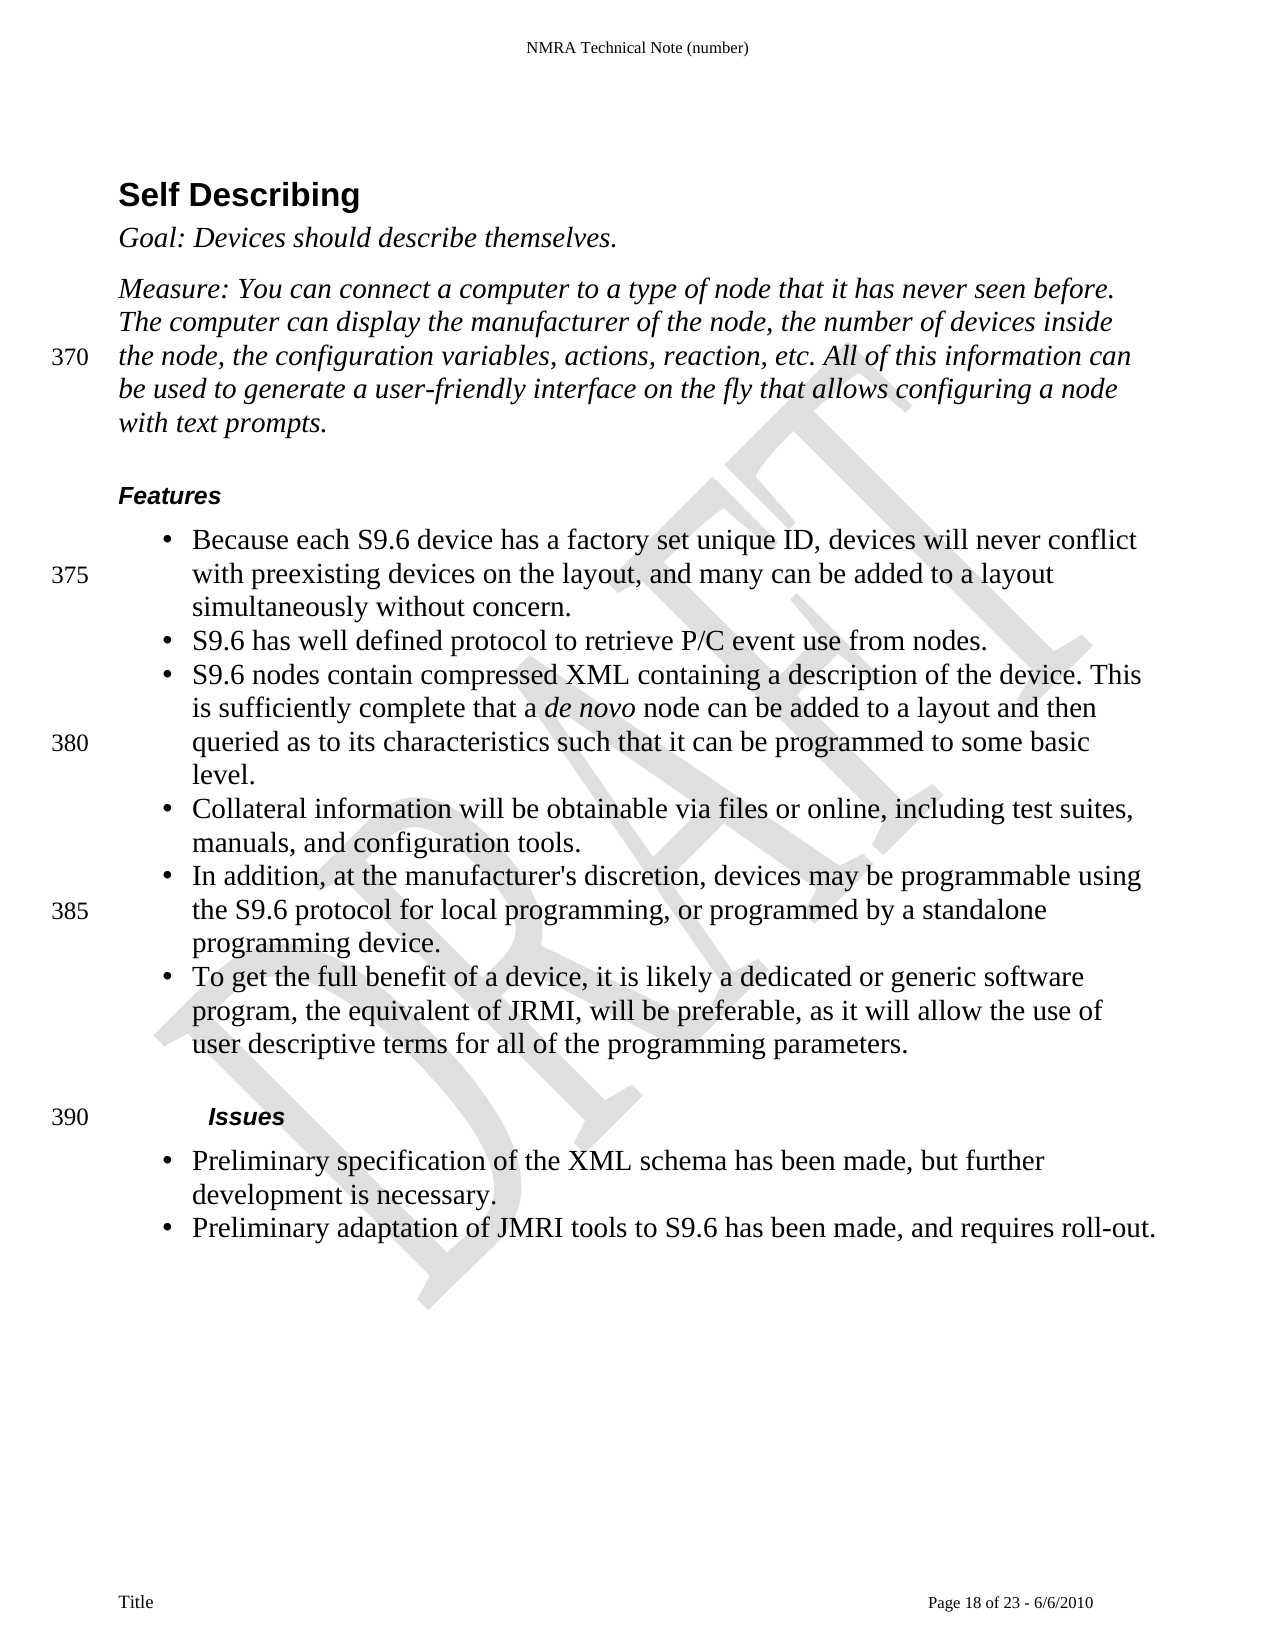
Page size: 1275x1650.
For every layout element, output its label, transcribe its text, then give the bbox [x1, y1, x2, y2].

subtitle [491, 1102, 584, 1131]
list In addition, at the manufacturer's discretion, devices may be programmable using the S9.6 protocol for local programming, or programmed by a standalone programming device. [366, 858, 515, 959]
list In addition, at the manufacturer's discretion, devices may be programmable using the S9.6 protocol for local programming, or programmed by a standalone programming device. [673, 858, 1157, 959]
list S9.6 has well defined protocol to retrieve P/C event use from nodes. [1027, 623, 1157, 657]
subtitle Issues [118, 1102, 284, 1131]
list Preliminary adaptation of JMRI tools to S9.6 has been made, and requires roll-out. [497, 1211, 1157, 1244]
list Because each S9.6 device has a factory set unique ID, devices will never conflict with preexisting devices on the layout, and many can be added to a layout simultaneously without concern. [665, 522, 984, 623]
list To get the full benefit of a device, it is likely a dedicated or generic software program, the equivalent of JRMI, will be preferable, as it will allow the use of user descriptive terms for all of the programming parameters. [162, 959, 231, 1025]
list S9.6 has well defined protocol to retrieve P/C event use from nodes. [162, 623, 717, 657]
list Collateral information will be obtainable via files or online, including test suites, manuals, and configuration tools. [162, 791, 634, 858]
list To get the full benefit of a device, it is likely a dedicated or generic software program, the equivalent of JRMI, will be preferable, as it will allow the use of user descriptive terms for all of the programming parameters. [571, 959, 720, 1015]
list Preliminary specification of the XML schema has been made, but further development is necessary. [162, 1143, 364, 1211]
list S9.6 nodes contain compressed XML containing a description of the device. This is sufficiently complete that a de novo node can be added to a layout and then queried as to its characteristics such that it can be programmed to some basic level. [534, 657, 851, 791]
list In addition, at the manufacturer's discretion, devices may be programmable using the S9.6 protocol for local programming, or programmed by a standalone programming device. [162, 858, 422, 959]
subtitle [298, 1102, 472, 1131]
list Collateral information will be obtainable via files or online, including test suites, manuals, and configuration tools. [369, 828, 467, 858]
list Because each S9.6 device has a factory set unique ID, devices will never conflict with preexisting devices on the layout, and many can be added to a layout simultaneously without concern. [926, 522, 1157, 623]
list Preliminary adaptation of JMRI tools to S9.6 has been made, and requires roll-out. [162, 1211, 397, 1244]
subtitle [761, 481, 871, 510]
list Collateral information will be obtainable via files or online, including test suites, manuals, and configuration tools. [691, 825, 771, 858]
list Because each S9.6 device has a factory set unique ID, devices will never conflict with preexisting devices on the layout, and many can be added to a layout simultaneously without concern. [162, 522, 683, 623]
list To get the full benefit of a device, it is likely a dedicated or generic software program, the equivalent of JRMI, will be preferable, as it will allow the use of user descriptive terms for all of the programming parameters. [339, 959, 523, 1060]
list S9.6 nodes contain compressed XML containing a description of the device. This is sufficiently complete that a de novo node can be added to a layout and then queried as to its characteristics such that it can be programmed to some basic level. [556, 709, 675, 791]
list Preliminary specification of the XML schema has been made, but further development is necessary. [513, 1143, 1157, 1211]
list To get the full benefit of a device, it is likely a dedicated or generic software program, the equivalent of JRMI, will be preferable, as it will allow the use of user descriptive terms for all of the programming parameters. [502, 959, 1157, 1060]
subtitle [885, 481, 1157, 510]
subtitle Self Describing [118, 175, 1157, 213]
text Measure: You can connect a computer to a type of node that it has never seen before. The computer can display the manufacturer of the node, the number of devices inside the node, the configuration variables, actions, reaction, etc. All of this information can be used to generate a user-friendly interface on the fly that allows configuring a node with text prompts. [118, 271, 1157, 439]
list In addition, at the manufacturer's discretion, devices may be programmable using the S9.6 protocol for local programming, or programmed by a standalone programming device. [511, 858, 704, 959]
subtitle Features [118, 481, 707, 510]
subtitle [609, 1102, 1157, 1131]
list S9.6 has well defined protocol to retrieve P/C event use from nodes. [726, 623, 818, 657]
list S9.6 has well defined protocol to retrieve P/C event use from nodes. [828, 623, 1018, 657]
text Goal: Devices should describe themselves. [118, 220, 1157, 253]
list To get the full benefit of a device, it is likely a dedicated or generic software program, the equivalent of JRMI, will be preferable, as it will allow the use of user descriptive terms for all of the programming parameters. [211, 977, 413, 1060]
list S9.6 nodes contain compressed XML containing a description of the device. This is sufficiently complete that a de novo node can be added to a layout and then queried as to its characteristics such that it can be programmed to some basic level. [798, 657, 1157, 791]
list Collateral information will be obtainable via files or online, including test suites, manuals, and configuration tools. [608, 791, 701, 856]
subtitle [719, 481, 768, 510]
list Preliminary specification of the XML schema has been made, but further development is necessary. [339, 1143, 494, 1211]
list Collateral information will be obtainable via files or online, including test suites, manuals, and configuration tools. [731, 791, 1157, 858]
list S9.6 nodes contain compressed XML containing a description of the device. This is sufficiently complete that a de novo node can be added to a layout and then queried as to its characteristics such that it can be programmed to some basic level. [162, 657, 588, 791]
list Preliminary adaptation of JMRI tools to S9.6 has been made, and requires roll-out. [407, 1211, 487, 1244]
